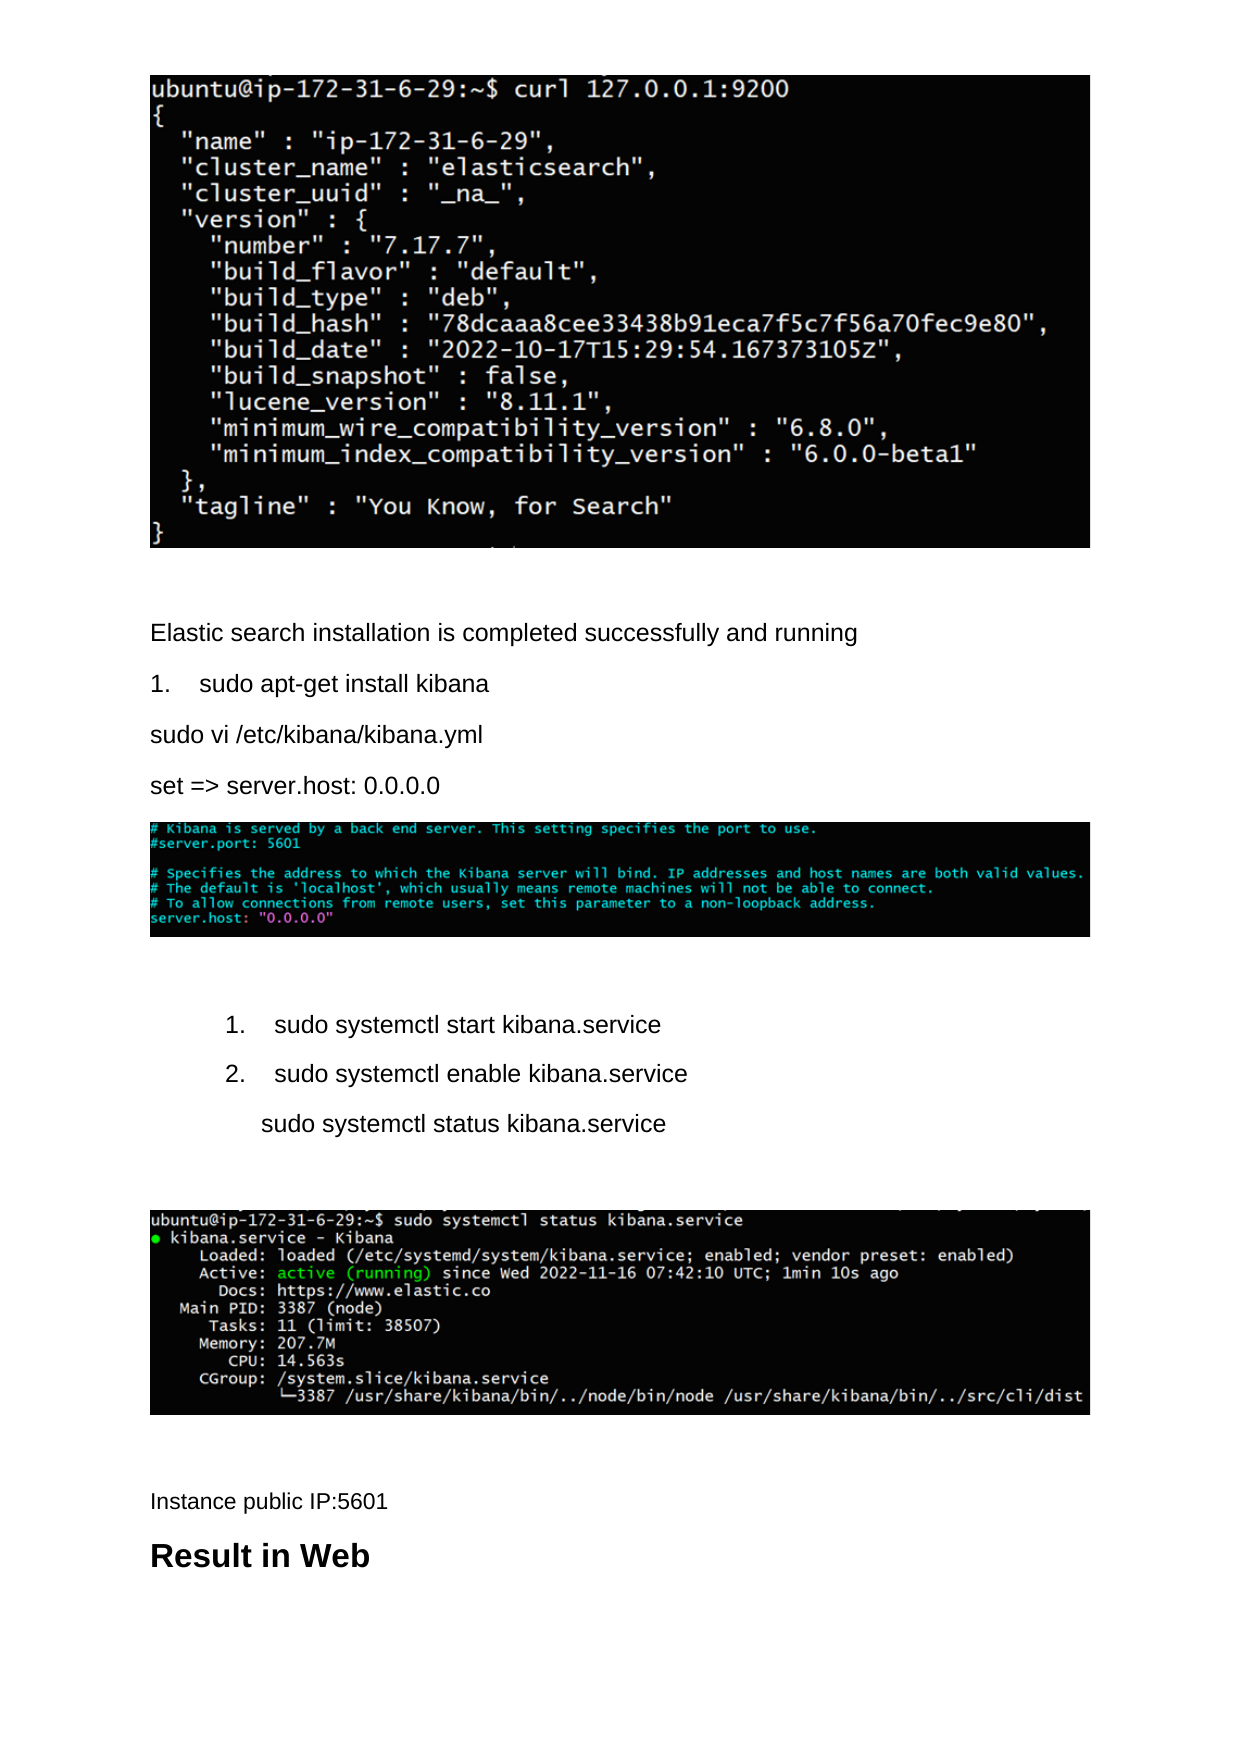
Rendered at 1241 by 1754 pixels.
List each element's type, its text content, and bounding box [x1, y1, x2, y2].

text 2. sudo systemctl enable kibana.service [225, 1059, 1090, 1088]
text sudo vi /etc/kibana/kibana.yml [150, 720, 1090, 749]
text set => server.host: 0.0.0.0 [150, 771, 1090, 800]
text Instance public IP:5601 [150, 1488, 1090, 1514]
text sudo systemctl status kibana.service [150, 1109, 1090, 1138]
text 1. sudo systemctl start kibana.service [225, 1010, 1090, 1038]
text Result in Web [150, 1536, 1090, 1575]
text Elastic search installation is completed successfully and running [150, 618, 1090, 647]
text 1. sudo apt-get install kibana [150, 669, 1090, 698]
